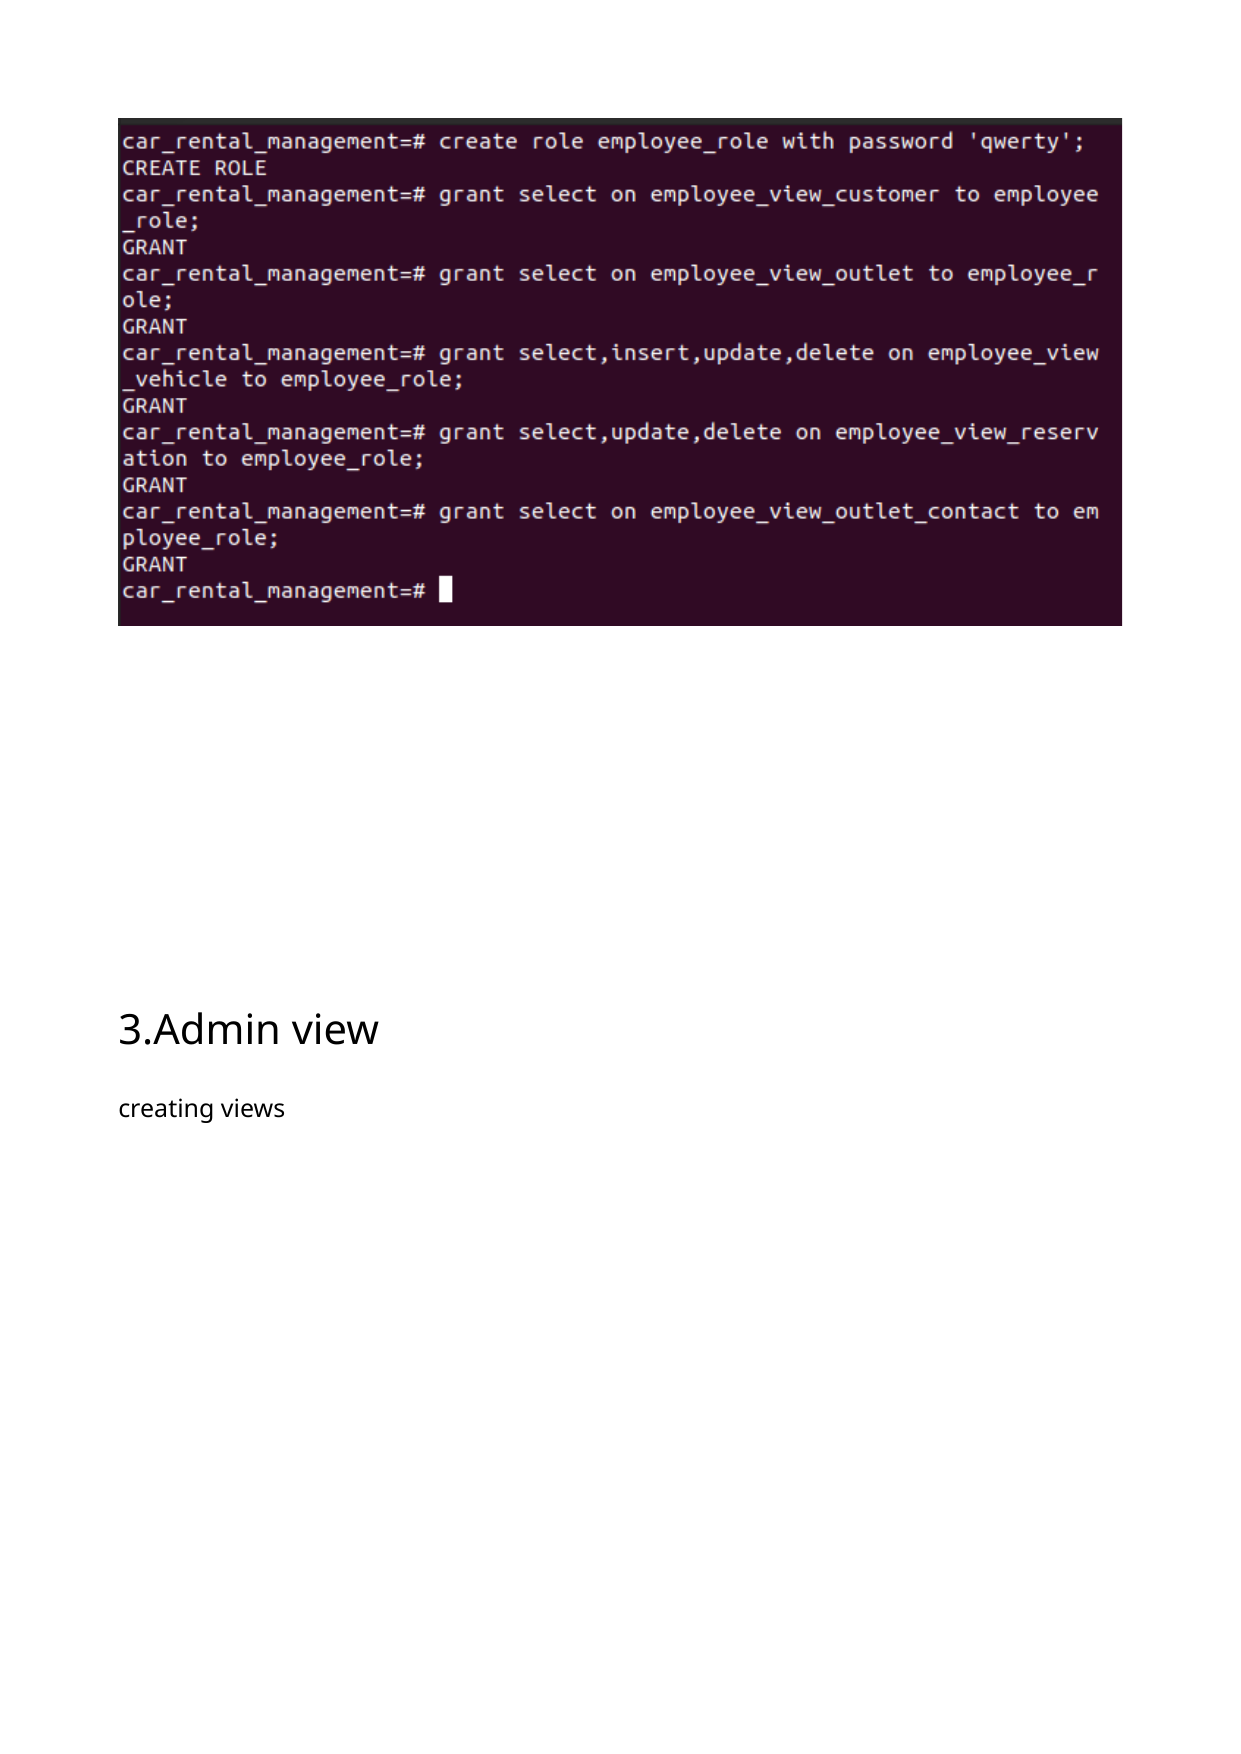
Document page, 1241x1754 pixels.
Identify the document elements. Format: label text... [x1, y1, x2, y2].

text creating views [118, 1091, 1122, 1125]
text 3.Admin view [118, 1000, 1122, 1057]
picture [118, 118, 1123, 626]
